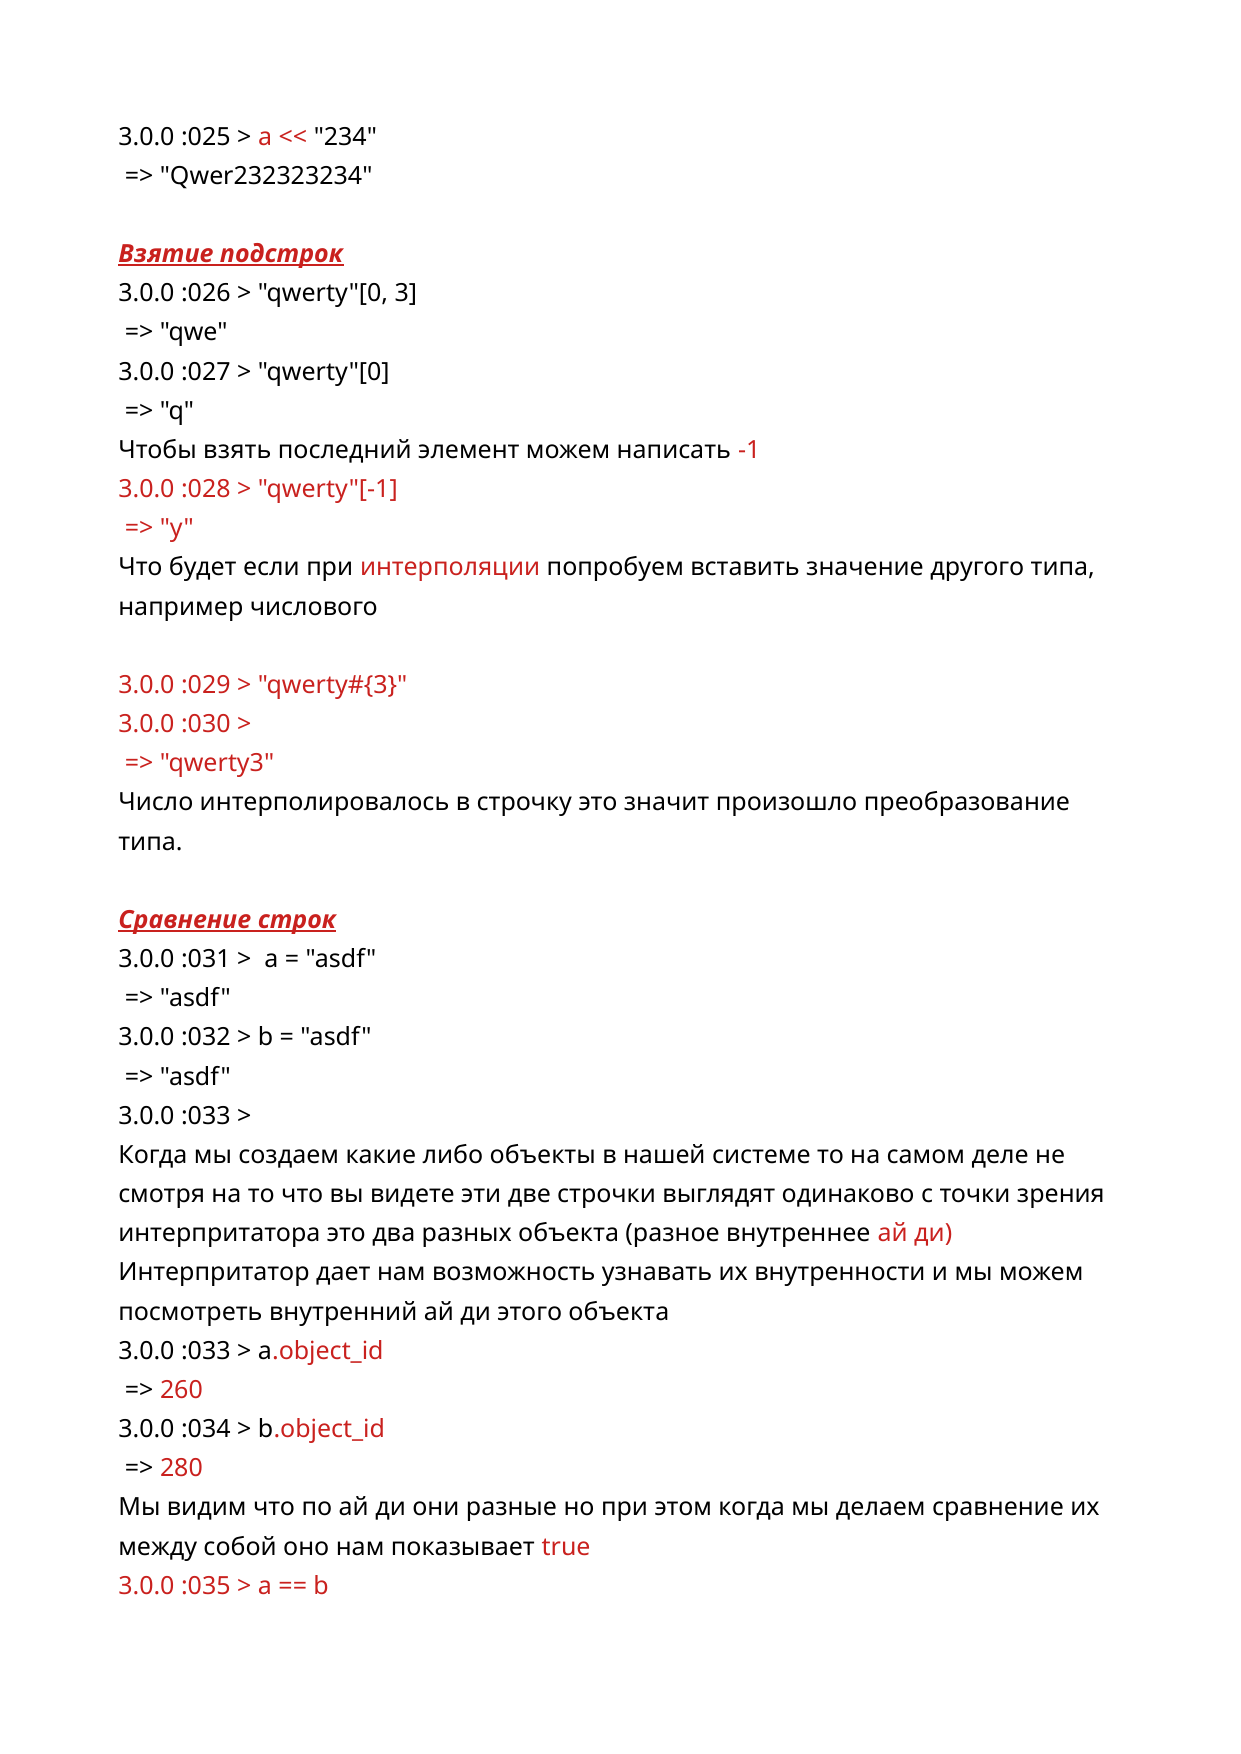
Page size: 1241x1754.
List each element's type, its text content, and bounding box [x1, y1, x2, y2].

text Чтобы взять последний элемент можем написать -1 [118, 431, 1122, 466]
text => 260 [118, 1371, 1122, 1406]
text => "q" [118, 392, 1122, 426]
text 3.0.0 :032 > b = "asdf" [118, 1019, 1122, 1053]
text Число интерполировалось в строчку это значит произошло преобразование типа. [118, 784, 1122, 857]
text Мы видим что по ай ди они разные но при этом когда мы делаем сравнение их между собой оно нам показывает true [118, 1489, 1122, 1562]
text 3.0.0 :030 > [118, 706, 1122, 740]
text => 280 [118, 1450, 1122, 1484]
text 3.0.0 :033 > a.object_id [118, 1332, 1122, 1366]
text 3.0.0 :029 > "qwerty#{3}" [118, 666, 1122, 701]
text 3.0.0 :034 > b.object_id [118, 1411, 1122, 1445]
text => "y" [118, 510, 1122, 544]
text => "asdf" [118, 1058, 1122, 1092]
text => "qwe" [118, 314, 1122, 348]
text => "asdf" [118, 980, 1122, 1014]
text 3.0.0 :028 > "qwerty"[-1] [118, 471, 1122, 505]
text Что будет если при интерполяции попробуем вставить значение другого типа, например числового [118, 549, 1122, 622]
text Сравнение строк [118, 901, 1122, 936]
text => "Qwer232323234" [118, 157, 1122, 191]
text => "qwerty3" [118, 745, 1122, 779]
text 3.0.0 :027 > "qwerty"[0] [118, 353, 1122, 387]
text 3.0.0 :035 > a == b [118, 1567, 1122, 1601]
text 3.0.0 :031 > a = "asdf" [118, 941, 1122, 975]
text Когда мы создаем какие либо объекты в нашей системе то на самом деле не смотря на то что вы видете эти две строчки выглядят одинаково с точки зрения интерпритатора это два разных объекта (разное внутреннее ай ди) [118, 1136, 1122, 1249]
text 3.0.0 :033 > [118, 1097, 1122, 1131]
text 3.0.0 :026 > "qwerty"[0, 3] [118, 275, 1122, 309]
text Взятие подстрок [118, 236, 1122, 270]
text Интерпритатор дает нам возможность узнавать их внутренности и мы можем посмотреть внутренний ай ди этого объекта [118, 1254, 1122, 1327]
text 3.0.0 :025 > a << "234" [118, 118, 1122, 152]
